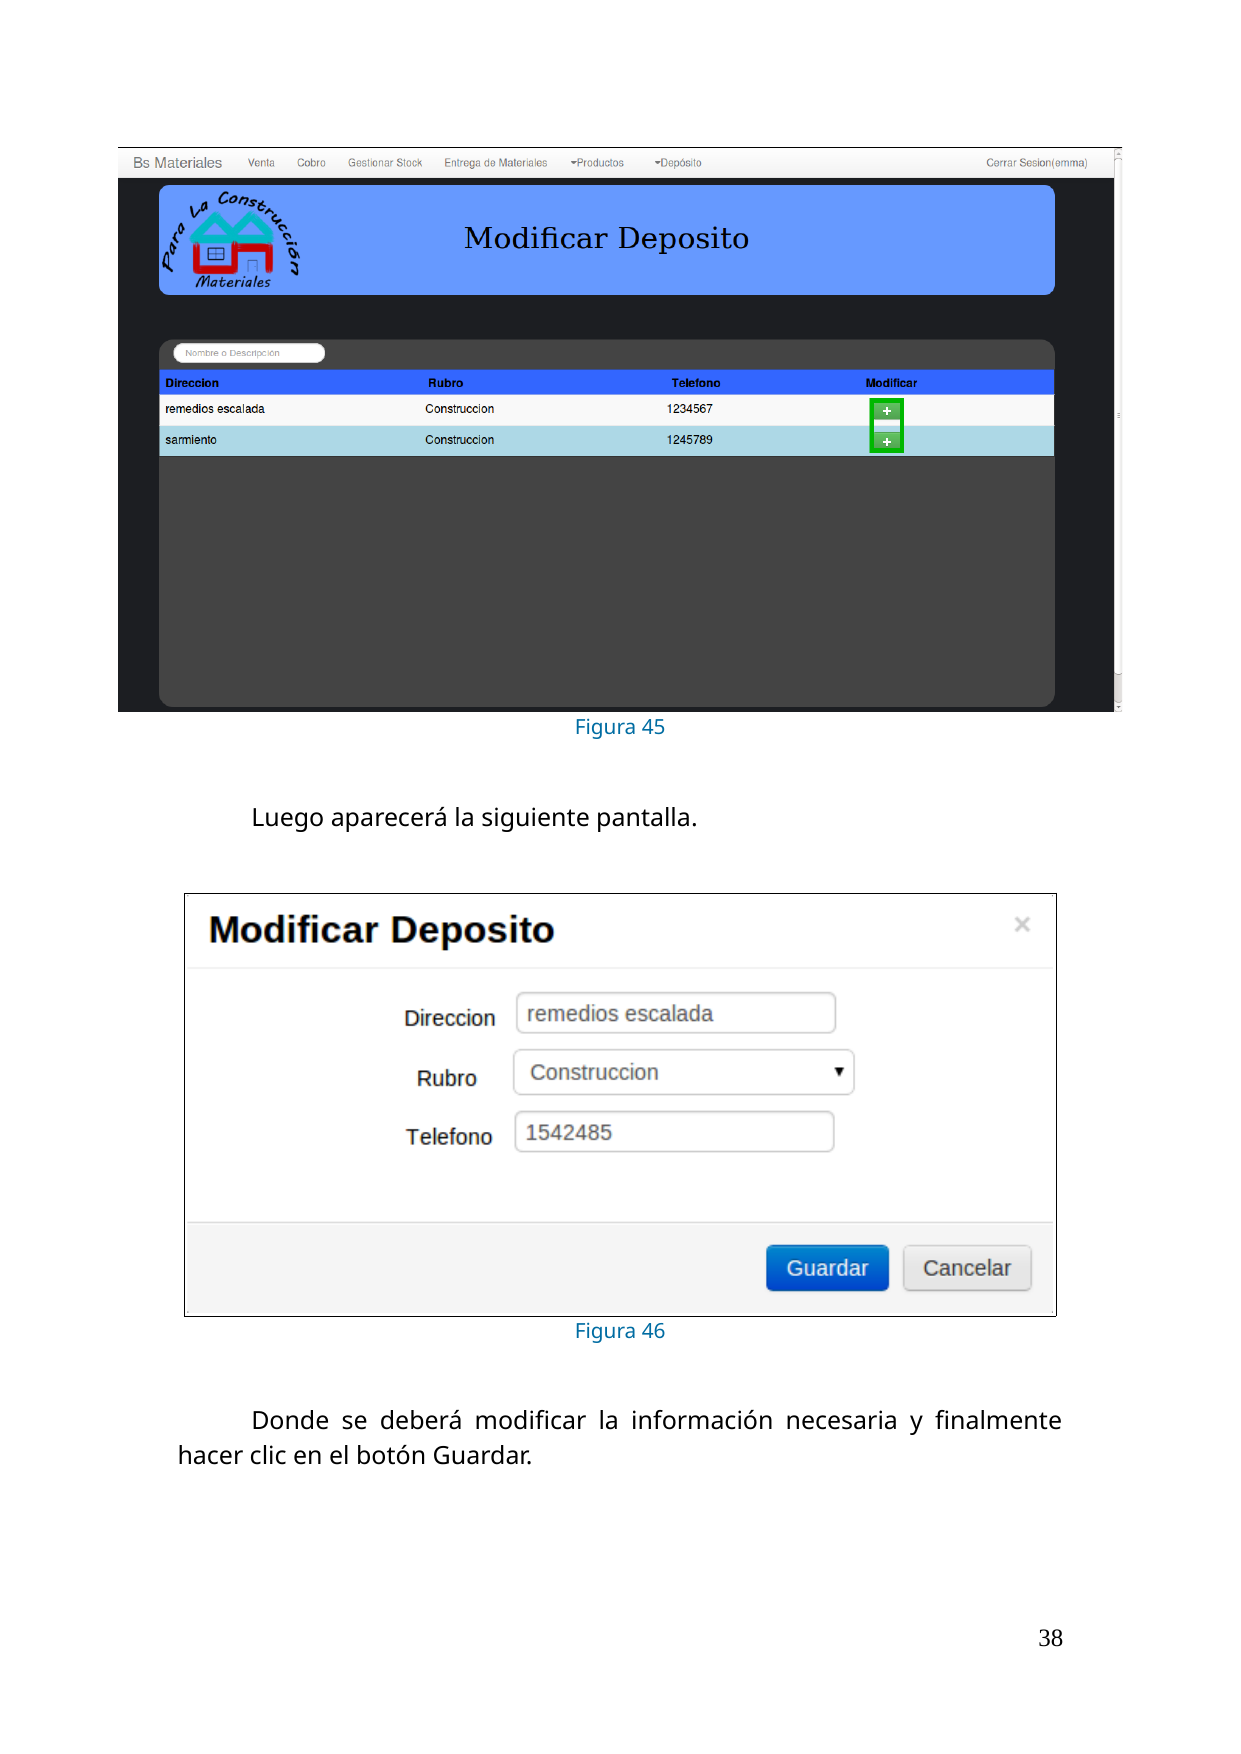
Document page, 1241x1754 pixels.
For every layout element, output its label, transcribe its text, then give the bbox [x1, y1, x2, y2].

text Donde se deberá modificar la información necesaria y finalmente hacer clic en el botón Guardar. [177, 1398, 1063, 1472]
text Figura 45 [177, 712, 1063, 740]
picture [187, 895, 1053, 1313]
text Figura 46 [177, 893, 1063, 1344]
picture [118, 147, 1123, 712]
text Luego aparecerá la siguiente pantalla. [177, 799, 1063, 833]
